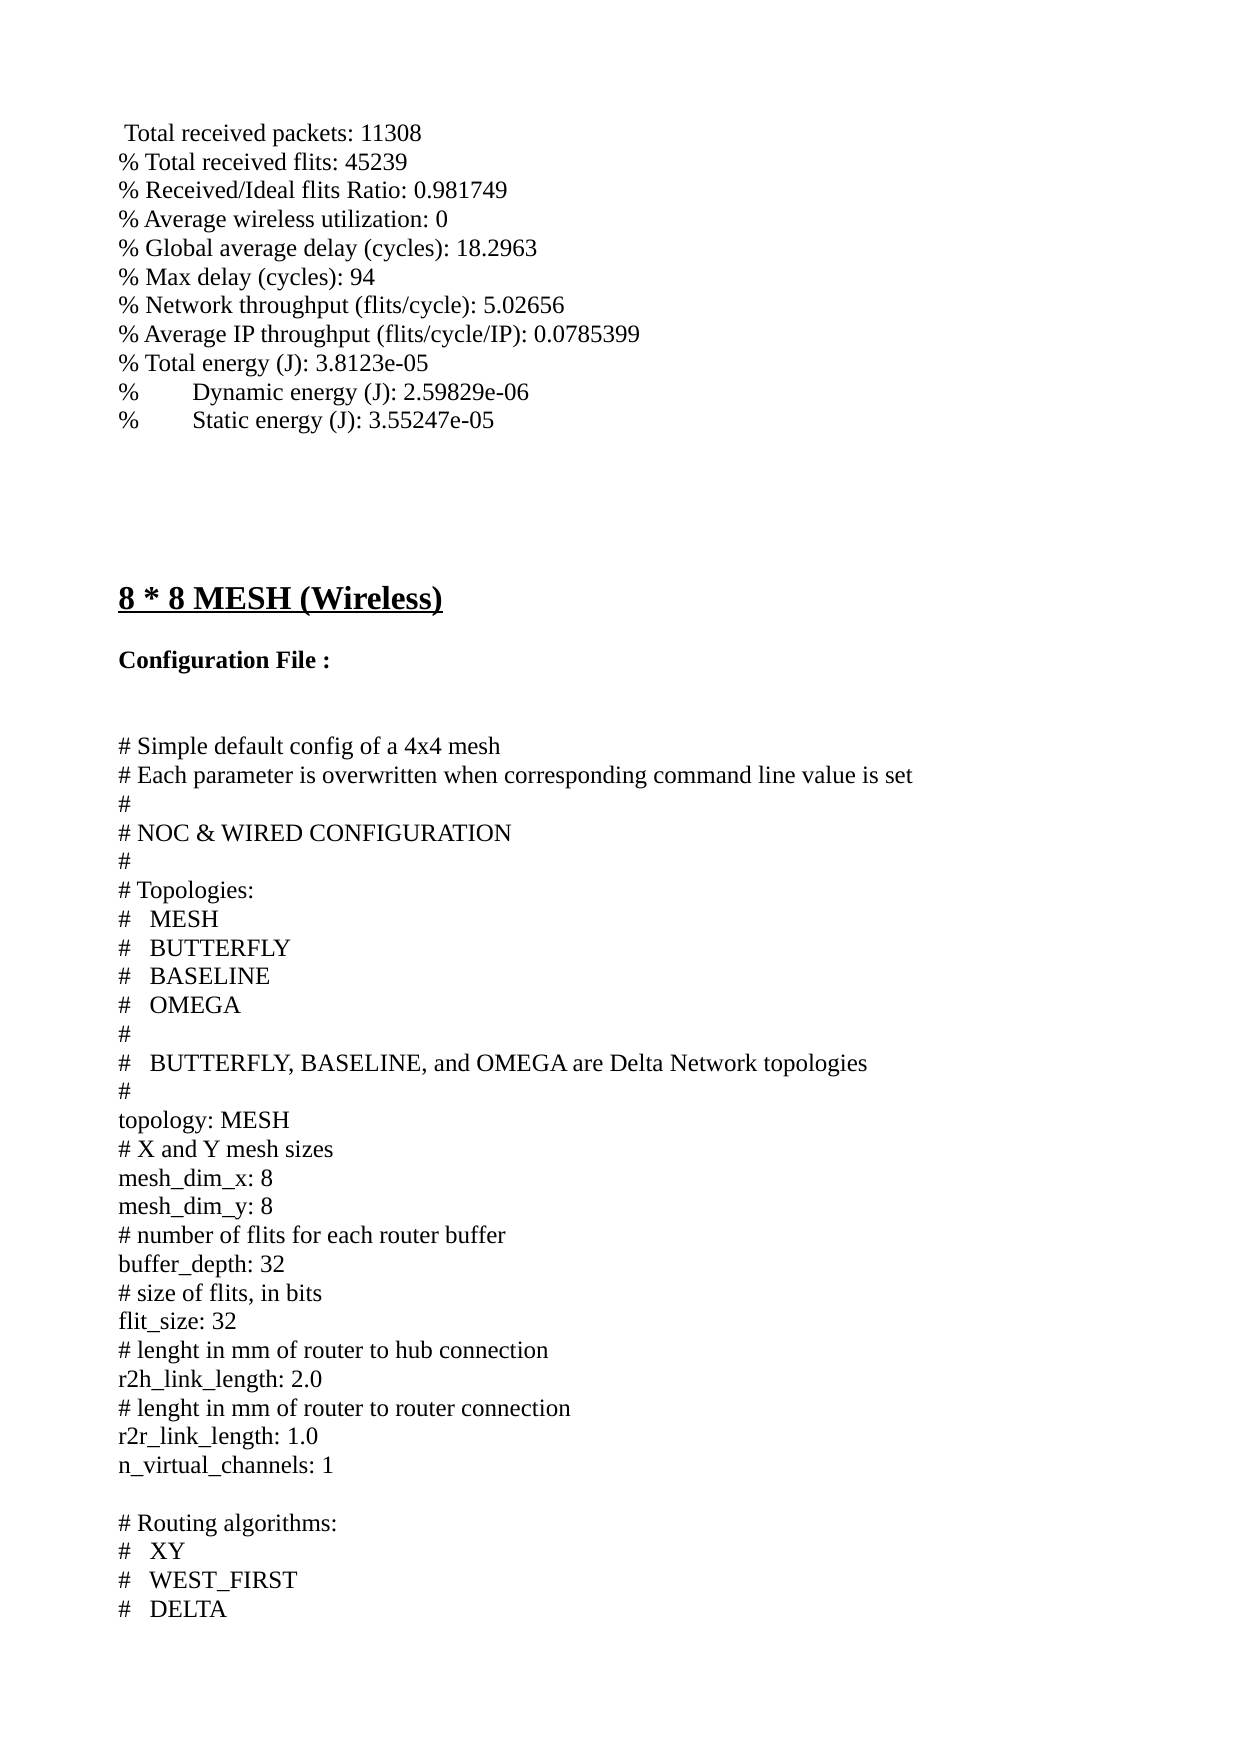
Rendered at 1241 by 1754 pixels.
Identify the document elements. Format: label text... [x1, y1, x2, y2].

text # [118, 789, 1122, 818]
text % Total energy (J): 3.8123e-05 [118, 348, 1122, 377]
text 8 * 8 MESH (Wireless) [118, 578, 1122, 616]
text # MESH [118, 904, 1122, 933]
text mesh_dim_y: 8 [118, 1191, 1122, 1220]
text Total received packets: 11308 [118, 118, 1122, 147]
text % Average IP throughput (flits/cycle/IP): 0.0785399 [118, 319, 1122, 348]
text # lenght in mm of router to router connection [118, 1393, 1122, 1421]
text % Static energy (J): 3.55247e-05 [118, 406, 1122, 434]
text topology: MESH [118, 1105, 1122, 1134]
text % Total received flits: 45239 [118, 147, 1122, 176]
text # X and Y mesh sizes [118, 1134, 1122, 1163]
text # [118, 846, 1122, 875]
text # [118, 1019, 1122, 1048]
text # NOC & WIRED CONFIGURATION [118, 818, 1122, 846]
text # BASELINE [118, 961, 1122, 990]
text % Network throughput (flits/cycle): 5.02656 [118, 291, 1122, 319]
text n_virtual_channels: 1 [118, 1450, 1122, 1479]
text # WEST_FIRST [118, 1565, 1122, 1594]
text % Global average delay (cycles): 18.2963 [118, 233, 1122, 262]
text % Received/Ideal flits Ratio: 0.981749 [118, 176, 1122, 204]
text r2h_link_length: 2.0 [118, 1364, 1122, 1393]
text # BUTTERFLY [118, 933, 1122, 961]
text # DELTA [118, 1594, 1122, 1623]
text # Each parameter is overwritten when corresponding command line value is set [118, 760, 1122, 789]
text % Dynamic energy (J): 2.59829e-06 [118, 377, 1122, 406]
text % Average wireless utilization: 0 [118, 204, 1122, 233]
text mesh_dim_x: 8 [118, 1163, 1122, 1191]
text # number of flits for each router buffer [118, 1220, 1122, 1249]
text flit_size: 32 [118, 1306, 1122, 1335]
text # BUTTERFLY, BASELINE, and OMEGA are Delta Network topologies [118, 1048, 1122, 1076]
text # lenght in mm of router to hub connection [118, 1335, 1122, 1364]
text # Simple default config of a 4x4 mesh [118, 731, 1122, 760]
text # size of flits, in bits [118, 1278, 1122, 1306]
text # XY [118, 1536, 1122, 1565]
text # Routing algorithms: [118, 1508, 1122, 1536]
text # OMEGA [118, 990, 1122, 1019]
text buffer_depth: 32 [118, 1249, 1122, 1278]
text # Topologies: [118, 875, 1122, 904]
text Configuration File : [118, 645, 1122, 674]
text # [118, 1076, 1122, 1105]
text % Max delay (cycles): 94 [118, 262, 1122, 291]
text r2r_link_length: 1.0 [118, 1421, 1122, 1450]
